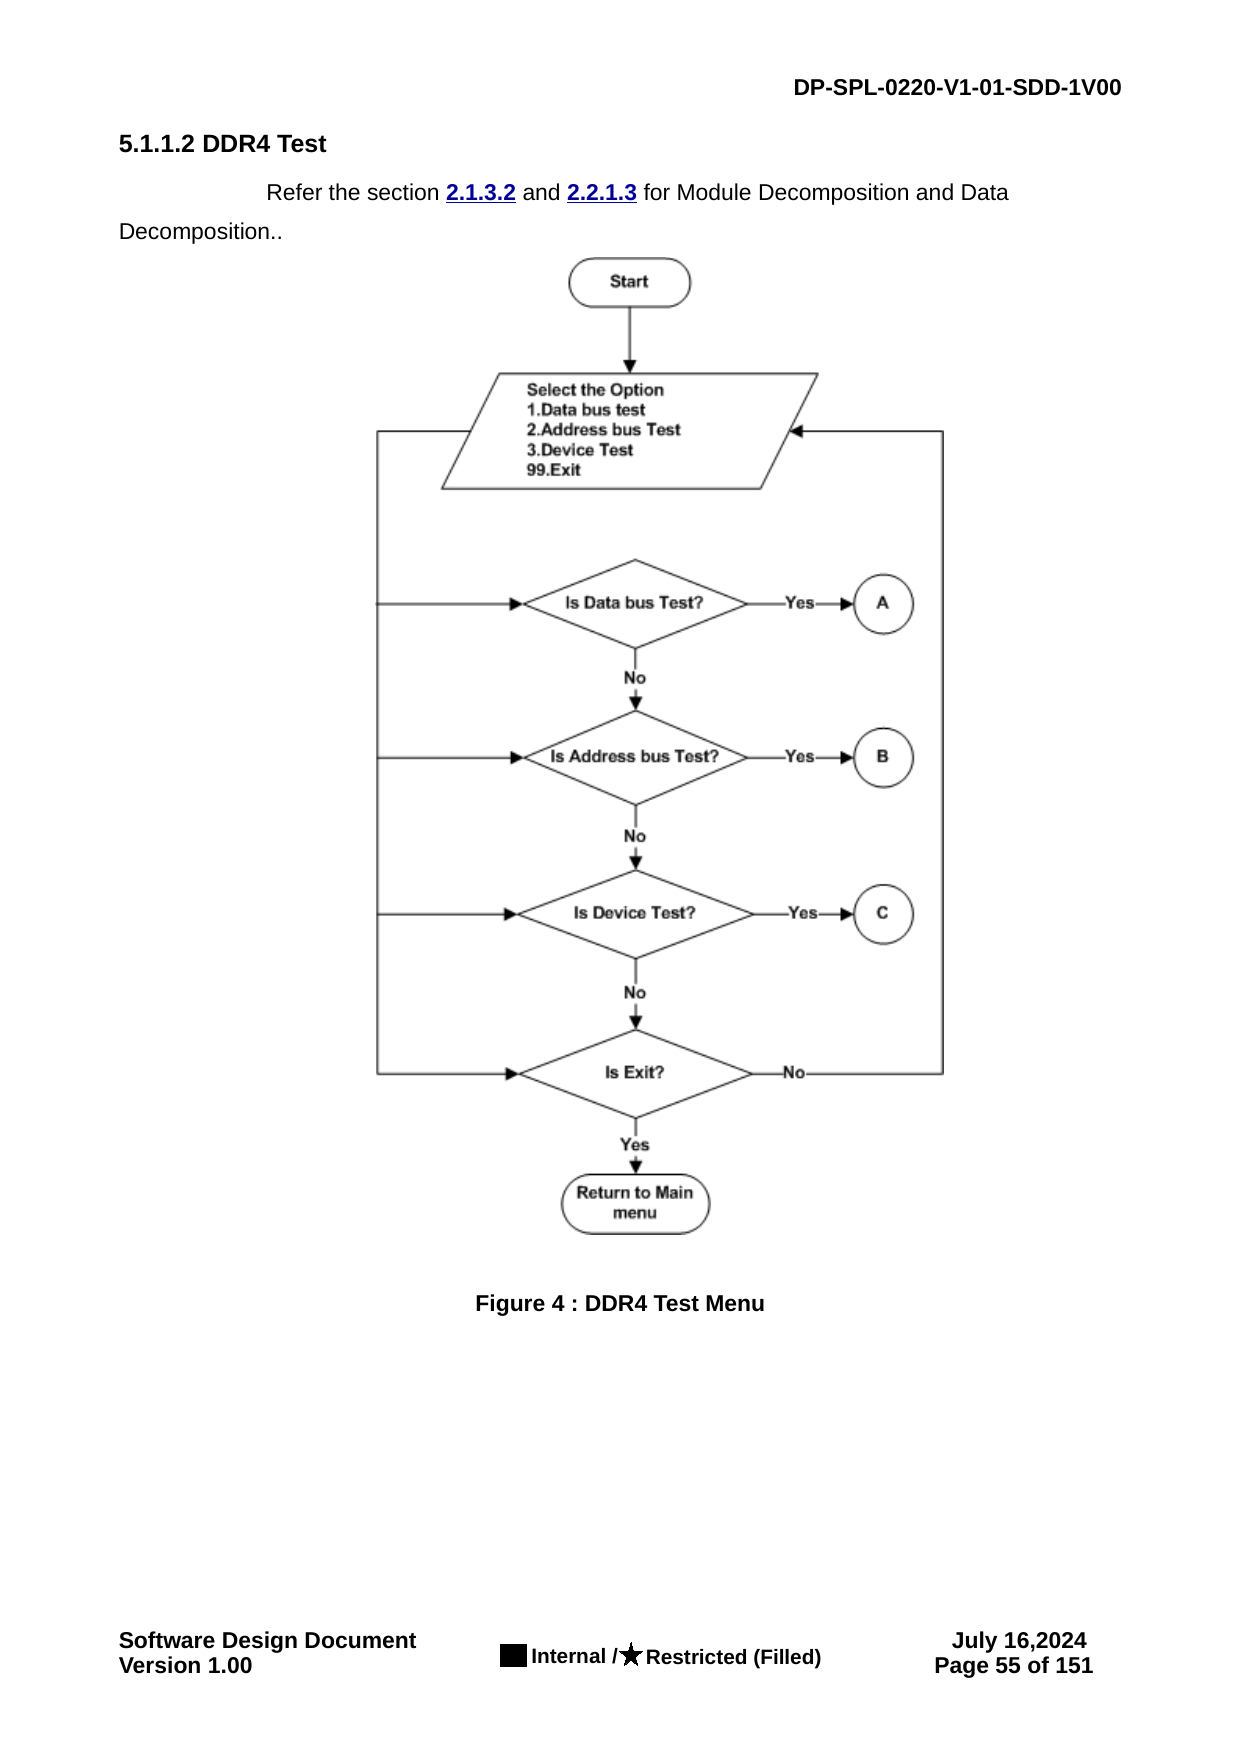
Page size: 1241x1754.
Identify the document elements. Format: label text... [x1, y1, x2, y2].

text Figure 4 : DDR4 Test Menu [118, 1292, 1122, 1317]
subtitle DDR4 Test [118, 129, 1122, 158]
picture [375, 257, 944, 1235]
text Refer the section 2.1.3.2 and 2.2.1.3 for Module Decomposition and Data Decomposition.. [118, 179, 1122, 245]
